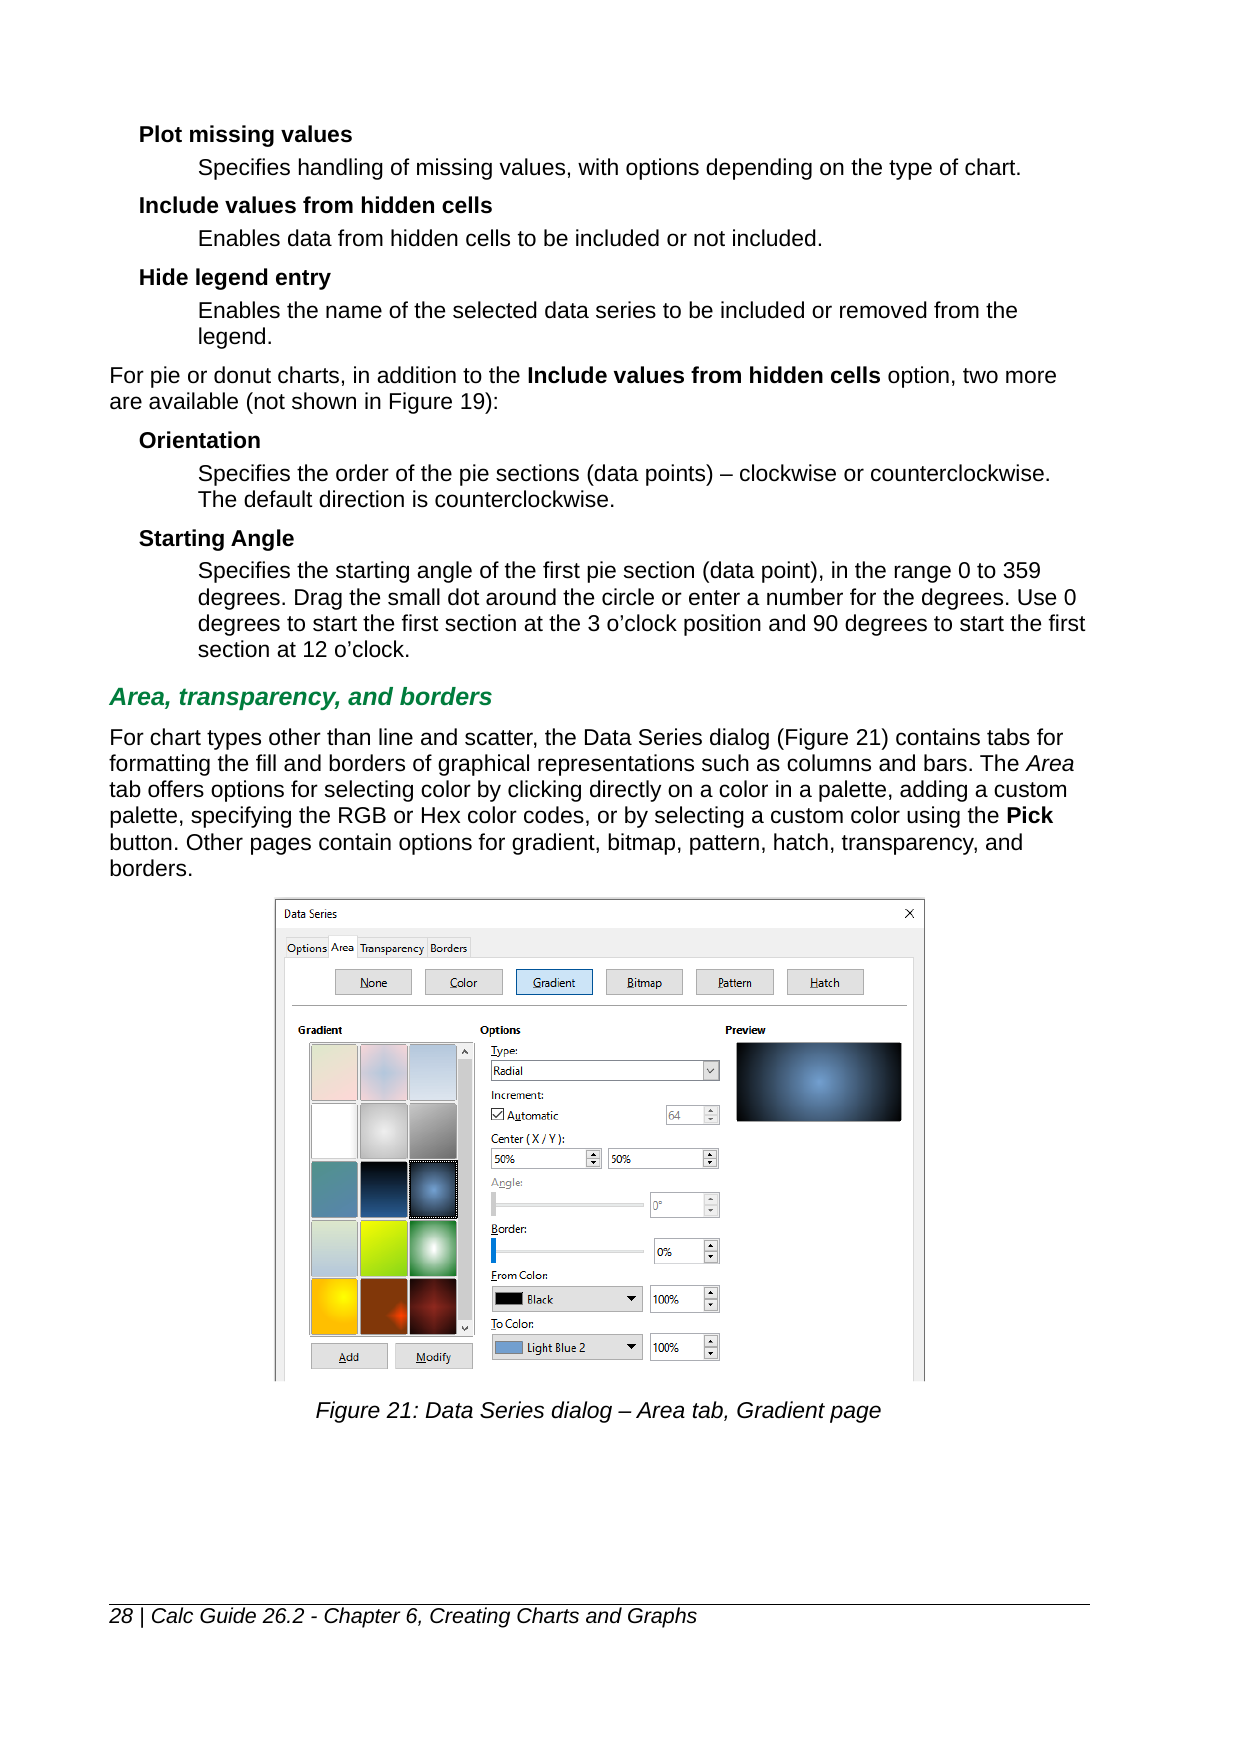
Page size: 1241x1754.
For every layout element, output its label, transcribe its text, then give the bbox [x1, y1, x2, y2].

text Specifies handling of missing values, with options depending on the type of chart. [198, 154, 1090, 180]
text Include values from hidden cells [139, 192, 1090, 219]
text Enables the name of the selected data series to be included or removed from the legend. [198, 297, 1090, 349]
text Hide legend entry [139, 264, 1090, 290]
picture [273, 897, 926, 1382]
subtitle Area, transparency, and borders [109, 682, 1090, 711]
list For pie or donut charts, in addition to the Include values from hidden cells option, two more are available (not shown in Figure 19): [109, 362, 1090, 414]
text Orientation [139, 427, 1090, 453]
text Plot missing values [139, 121, 1090, 147]
text Enables data from hidden cells to be included or not included. [198, 225, 1090, 251]
text Specifies the order of the pie sections (data points) – clockwise or counterclockwise. The default direction is counterclockwise. [198, 459, 1090, 512]
text Starting Angle [139, 525, 1090, 551]
text Specifies the starting angle of the first pie section (data point), in the range 0 to 359 degrees. Drag the small dot around the circle or enter a number for the degrees. Use 0 degrees to start the first section at the 3 o’clock position and 90 degrees to start the first section at 12 o’clock. [198, 557, 1090, 663]
text Figure 21: Data Series dialog – Area tab, Gradient page [271, 1397, 928, 1423]
text For chart types other than line and scatter, the Data Series dialog (Figure 21) contains tabs for formatting the fill and borders of graphical representations such as columns and bars. The Area tab offers options for selecting color by clicking directly on a color in a palette, adding a custom palette, specifying the RGB or Hex color codes, or by selecting a custom color using the Pick button. Other pages contain options for gradient, bitmap, pattern, hatch, transparency, and borders. [109, 723, 1090, 882]
